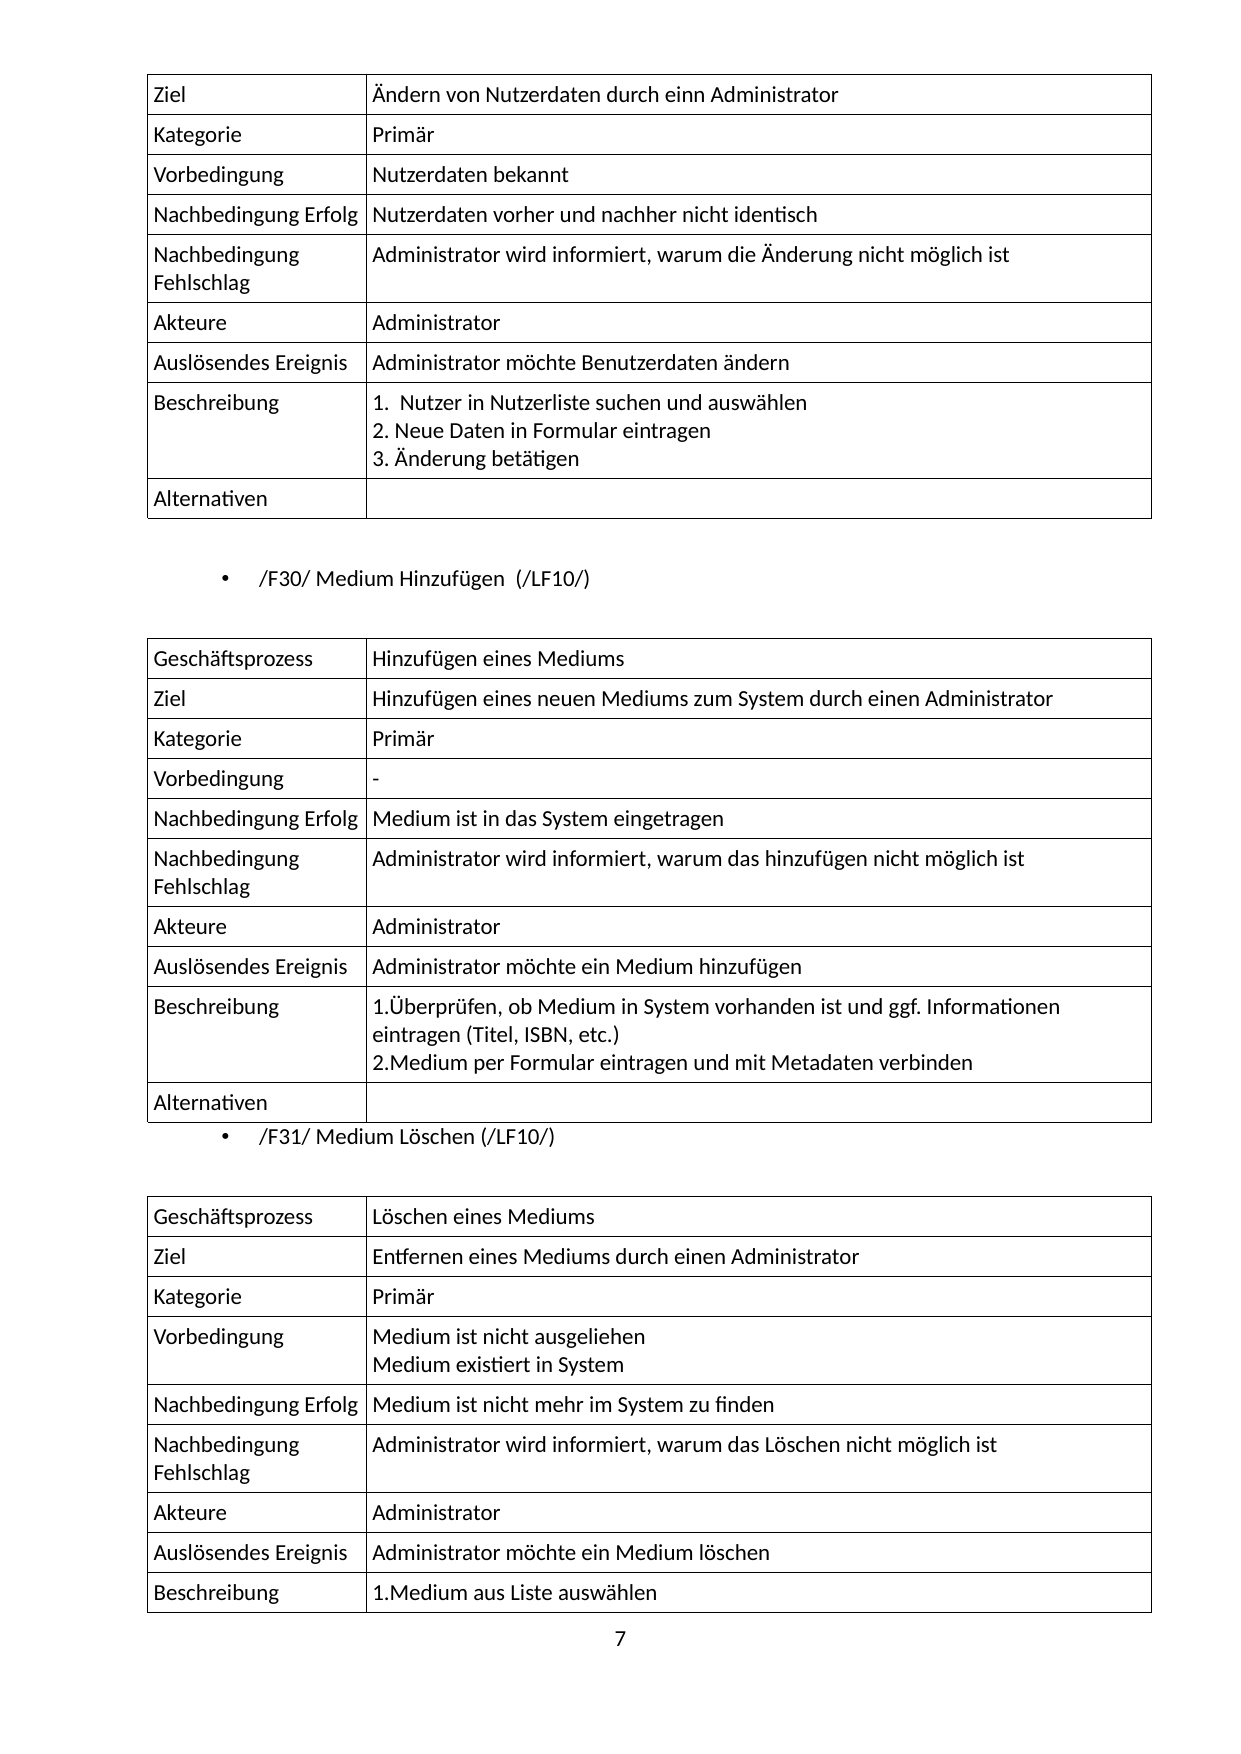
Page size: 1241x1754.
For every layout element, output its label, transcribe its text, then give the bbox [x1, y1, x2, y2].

table_cell Hinzufügen eines neuen Mediums zum System durch einen Administrator [367, 679, 1151, 718]
table_cell Akteure [148, 1493, 366, 1532]
table_cell Nachbedingung Fehlschlag [148, 235, 366, 302]
table_cell Primär [367, 1277, 1151, 1316]
table_cell Kategorie [148, 1277, 366, 1316]
table_cell Primär [367, 719, 1151, 758]
table_header Hinzufügen eines Mediums [367, 639, 1151, 678]
table_header Geschäftsprozess [148, 639, 366, 678]
table_cell Ändern von Nutzerdaten durch einn Administrator [367, 75, 1151, 114]
table_cell Kategorie [148, 719, 366, 758]
table_header Geschäftsprozess [148, 1197, 366, 1236]
table_cell Administrator wird informiert, warum das hinzufügen nicht möglich ist [367, 839, 1151, 906]
table_cell Alternativen [148, 479, 366, 518]
table_cell Administrator [367, 303, 1151, 342]
table_cell Medium ist nicht ausgeliehen Medium existiert in System [367, 1317, 1151, 1384]
table_cell 1.Medium aus Liste auswählen [367, 1573, 1151, 1612]
table_cell Medium ist in das System eingetragen [367, 799, 1151, 838]
table_cell - [367, 759, 1151, 798]
table_cell Vorbedingung [148, 1317, 366, 1384]
table_cell Akteure [148, 907, 366, 946]
table_cell [367, 1083, 1151, 1122]
table_cell Administrator [367, 907, 1151, 946]
table_cell Auslösendes Ereignis [148, 343, 366, 382]
table_header Löschen eines Mediums [367, 1197, 1151, 1236]
table_cell Auslösendes Ereignis [148, 947, 366, 986]
table_cell Kategorie [148, 115, 366, 154]
table_cell Vorbedingung [148, 759, 366, 798]
table_cell 1.Überprüfen, ob Medium in System vorhanden ist und ggf. Informationen eintragen (Titel, ISBN, etc.) 2.Medium per Formular eintragen und mit Metadaten verbinden [367, 987, 1151, 1082]
list /F31/ Medium Löschen (/LF10/) [221, 1123, 1093, 1150]
table_cell Ziel [148, 679, 366, 718]
table_cell Medium ist nicht mehr im System zu finden [367, 1385, 1151, 1424]
table_cell Beschreibung [148, 987, 366, 1082]
table_cell Nachbedingung Erfolg [148, 195, 366, 234]
table_cell Beschreibung [148, 383, 366, 478]
table_cell Nachbedingung Fehlschlag [148, 839, 366, 906]
table_cell Alternativen [148, 1083, 366, 1122]
table_cell [367, 479, 1151, 518]
table_cell Nachbedingung Erfolg [148, 799, 366, 838]
table_cell 1. Nutzer in Nutzerliste suchen und auswählen 2. Neue Daten in Formular eintragen 3. Änderung betätigen [367, 383, 1151, 478]
table_cell Auslösendes Ereignis [148, 1533, 366, 1572]
table_cell Nachbedingung Fehlschlag [148, 1425, 366, 1492]
table_cell Ziel [148, 1237, 366, 1276]
table_cell Akteure [148, 303, 366, 342]
table_cell Ziel [148, 75, 366, 114]
table_cell Administrator möchte Benutzerdaten ändern [367, 343, 1151, 382]
table_cell Administrator möchte ein Medium löschen [367, 1533, 1151, 1572]
table_cell Administrator [367, 1493, 1151, 1532]
table_cell Administrator wird informiert, warum das Löschen nicht möglich ist [367, 1425, 1151, 1492]
table_cell Nachbedingung Erfolg [148, 1385, 366, 1424]
table_cell Beschreibung [148, 1573, 366, 1612]
list /F30/ Medium Hinzufügen (/LF10/) [221, 564, 1093, 592]
table_cell Primär [367, 115, 1151, 154]
table_cell Administrator wird informiert, warum die Änderung nicht möglich ist [367, 235, 1151, 302]
table_cell Nutzerdaten bekannt [367, 155, 1151, 194]
table_cell Entfernen eines Mediums durch einen Administrator [367, 1237, 1151, 1276]
table_cell Administrator möchte ein Medium hinzufügen [367, 947, 1151, 986]
table_cell Vorbedingung [148, 155, 366, 194]
table_cell Nutzerdaten vorher und nachher nicht identisch [367, 195, 1151, 234]
